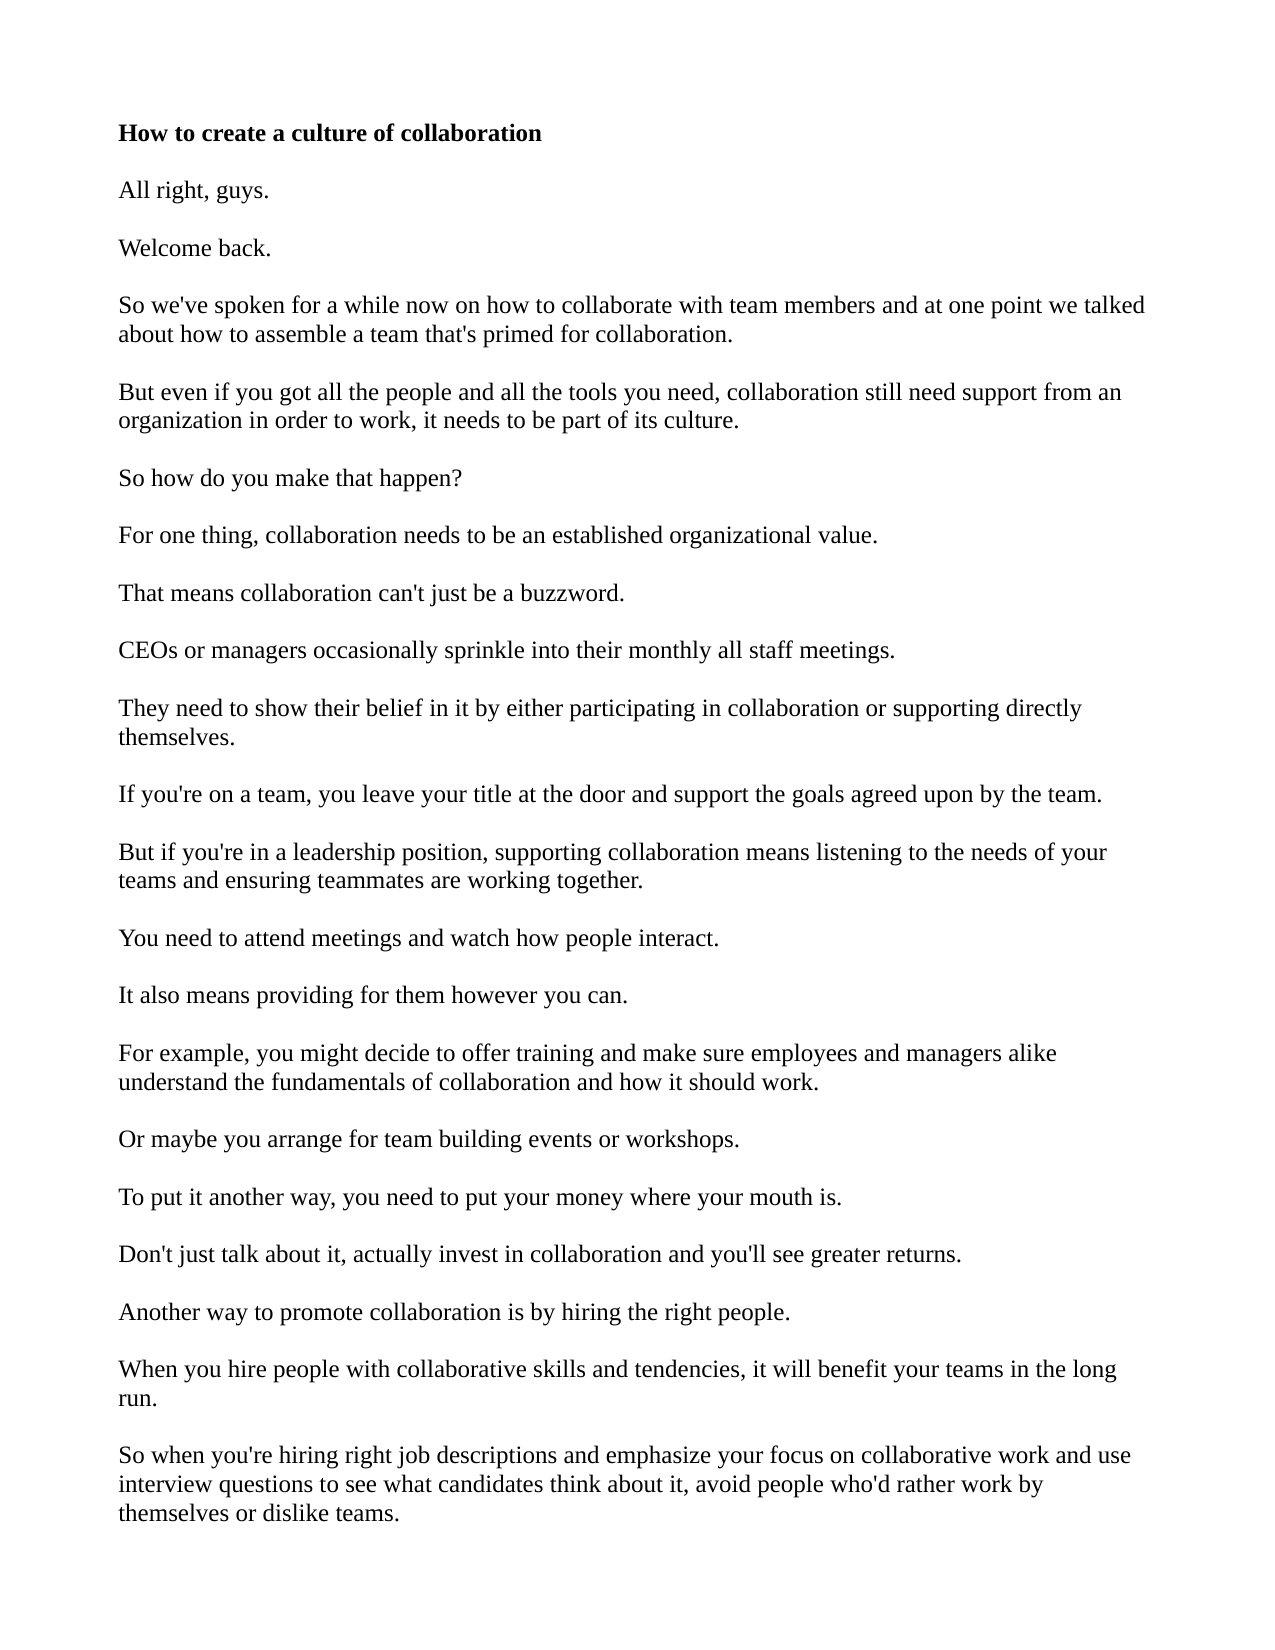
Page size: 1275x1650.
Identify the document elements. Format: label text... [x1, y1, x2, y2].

text But if you're in a leadership position, supporting collaboration means listening to the needs of your teams and ensuring teammates are working together. [118, 837, 1157, 894]
text But even if you got all the people and all the tools you need, collaboration still need support from an organization in order to work, it needs to be part of its culture. [118, 377, 1157, 434]
text So when you're hiring right job descriptions and emphasize your focus on collaborative work and use interview questions to see what candidates think about it, avoid people who'd rather work by themselves or dislike teams. [118, 1441, 1157, 1527]
text For one thing, collaboration needs to be an established organizational value. [118, 521, 1157, 549]
text It also means providing for them however you can. [118, 981, 1157, 1009]
text You need to attend meetings and watch how people interact. [118, 923, 1157, 952]
text For example, you might decide to offer training and make sure employees and managers alike understand the fundamentals of collaboration and how it should work. [118, 1038, 1157, 1096]
text To put it another way, you need to put your money where your mouth is. [118, 1182, 1157, 1211]
text All right, guys. [118, 176, 1157, 204]
text Don't just talk about it, actually invest in collaboration and you'll see greater returns. [118, 1239, 1157, 1268]
text That means collaboration can't just be a buzzword. [118, 578, 1157, 607]
text How to create a culture of collaboration [118, 118, 1157, 147]
text CEOs or managers occasionally sprinkle into their monthly all staff meetings. [118, 636, 1157, 664]
text Welcome back. [118, 233, 1157, 262]
text When you hire people with collaborative skills and tendencies, it will benefit your teams in the long run. [118, 1354, 1157, 1412]
text So we've spoken for a while now on how to collaborate with team members and at one point we talked about how to assemble a team that's primed for collaboration. [118, 291, 1157, 348]
text Another way to promote collaboration is by hiring the right people. [118, 1297, 1157, 1326]
text Or maybe you arrange for team building events or workshops. [118, 1124, 1157, 1153]
text If you're on a team, you leave your title at the door and support the goals agreed upon by the team. [118, 779, 1157, 808]
text So how do you make that happen? [118, 463, 1157, 492]
text They need to show their belief in it by either participating in collaboration or supporting directly themselves. [118, 693, 1157, 751]
